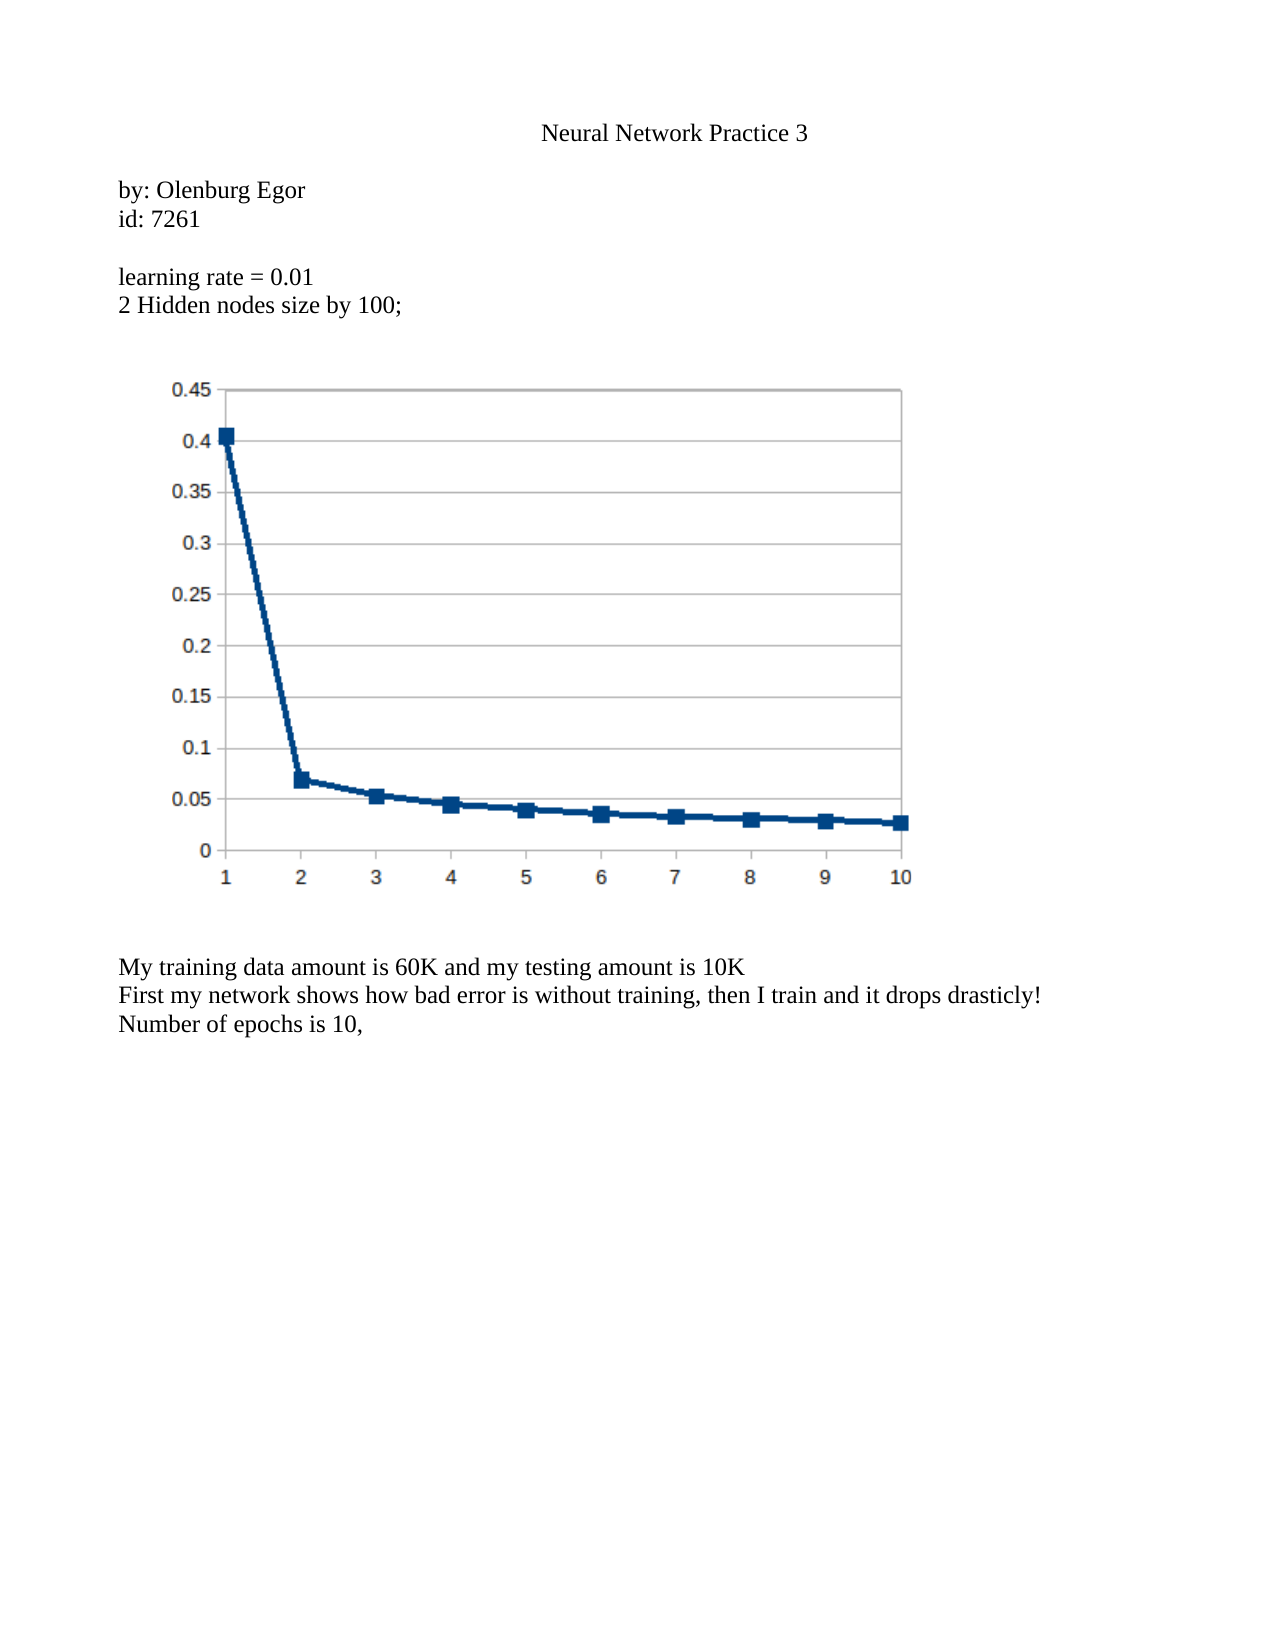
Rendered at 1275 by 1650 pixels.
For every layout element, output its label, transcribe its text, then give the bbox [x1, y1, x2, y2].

picture [172, 378, 912, 889]
text Neural Network Practice 3 [118, 118, 1157, 147]
text First my network shows how bad error is without training, then I train and it drops drasticly! [118, 981, 1157, 1009]
text by: Olenburg Egor [118, 176, 1157, 204]
text My training data amount is 60K and my testing amount is 10K [118, 952, 1157, 981]
text Number of epochs is 10, [118, 1009, 1157, 1038]
text learning rate = 0.01 [118, 262, 1157, 291]
text id: 7261 [118, 204, 1157, 233]
text 2 Hidden nodes size by 100; [118, 291, 1157, 319]
